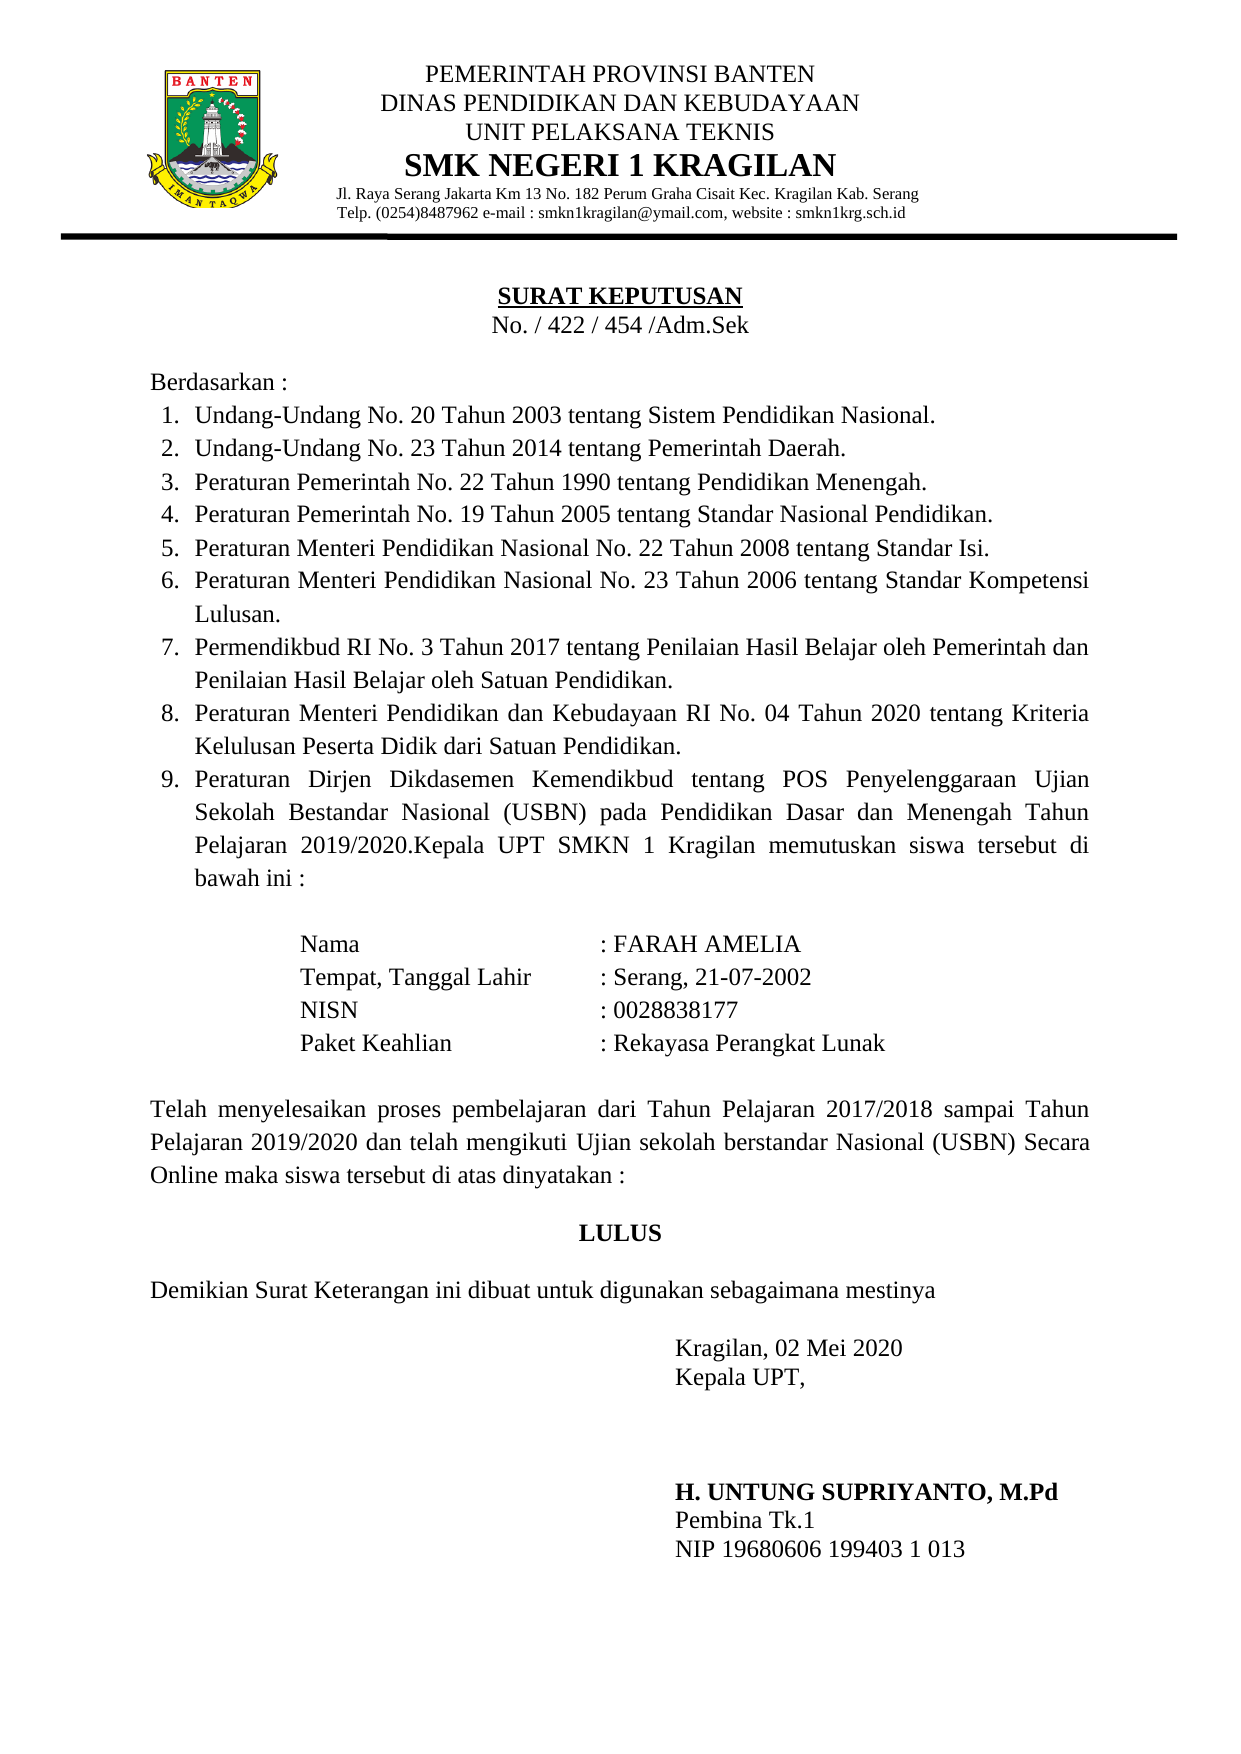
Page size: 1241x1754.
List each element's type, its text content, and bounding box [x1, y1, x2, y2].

list Permendikbud RI No. 3 Tahun 2017 tentang Penilaian Hasil Belajar oleh Pemerintah dan Penilaian Hasil Belajar oleh Satuan Pendidikan. [179, 632, 1090, 693]
text LULUS [150, 1218, 1090, 1247]
text Paket Keahlian : Rekayasa Perangkat Lunak [150, 1028, 1090, 1057]
list Peraturan Menteri Pendidikan Nasional No. 23 Tahun 2006 tentang Standar Kompetensi Lulusan. [179, 566, 1090, 627]
text Kepala UPT, [150, 1362, 1090, 1391]
list Peraturan Menteri Pendidikan Nasional No. 22 Tahun 2008 tentang Standar Isi. [179, 533, 1090, 561]
text Berdasarkan : [150, 367, 1090, 396]
list Peraturan Pemerintah No. 22 Tahun 1990 tentang Pendidikan Menengah. [179, 467, 1090, 495]
text Nama : FARAH AMELIA [150, 929, 1090, 958]
text NISN : 0028838177 [150, 995, 1090, 1024]
text Demikian Surat Keterangan ini dibuat untuk digunakan sebagaimana mestinya [150, 1276, 1090, 1304]
text Tempat, Tanggal Lahir : Serang, 21-07-2002 [150, 962, 1090, 991]
text Telah menyelesaikan proses pembelajaran dari Tahun Pelajaran 2017/2018 sampai Tahun Pelajaran 2019/2020 dan telah mengikuti Ujian sekolah berstandar Nasional (USBN) Secara Online maka siswa tersebut di atas dinyatakan : [150, 1094, 1090, 1189]
text Kragilan, 02 Mei 2020 [150, 1333, 1090, 1362]
list Peraturan Pemerintah No. 19 Tahun 2005 tentang Standar Nasional Pendidikan. [179, 499, 1090, 528]
list Undang-Undang No. 20 Tahun 2003 tentang Sistem Pendidikan Nasional. [179, 401, 1090, 429]
text SURAT KEPUTUSAN [150, 281, 1090, 310]
text NIP 19680606 199403 1 013 [150, 1534, 1090, 1563]
list Peraturan Dirjen Dikdasemen Kemendikbud tentang POS Penyelenggaraan Ujian Sekolah Bestandar Nasional (USBN) pada Pendidikan Dasar dan Menengah Tahun Pelajaran 2019/2020.Kepala UPT SMKN 1 Kragilan memutuskan siswa tersebut di bawah ini : [179, 764, 1090, 892]
list Peraturan Menteri Pendidikan dan Kebudayaan RI No. 04 Tahun 2020 tentang Kriteria Kelulusan Peserta Didik dari Satuan Pendidikan. [179, 698, 1090, 759]
list Undang-Undang No. 23 Tahun 2014 tentang Pemerintah Daerah. [179, 433, 1090, 462]
picture [146, 70, 279, 208]
text H. UNTUNG SUPRIYANTO, M.Pd [150, 1477, 1090, 1506]
text No. / 422 / 454 /Adm.Sek [150, 310, 1090, 339]
text Pembina Tk.1 [150, 1506, 1090, 1534]
